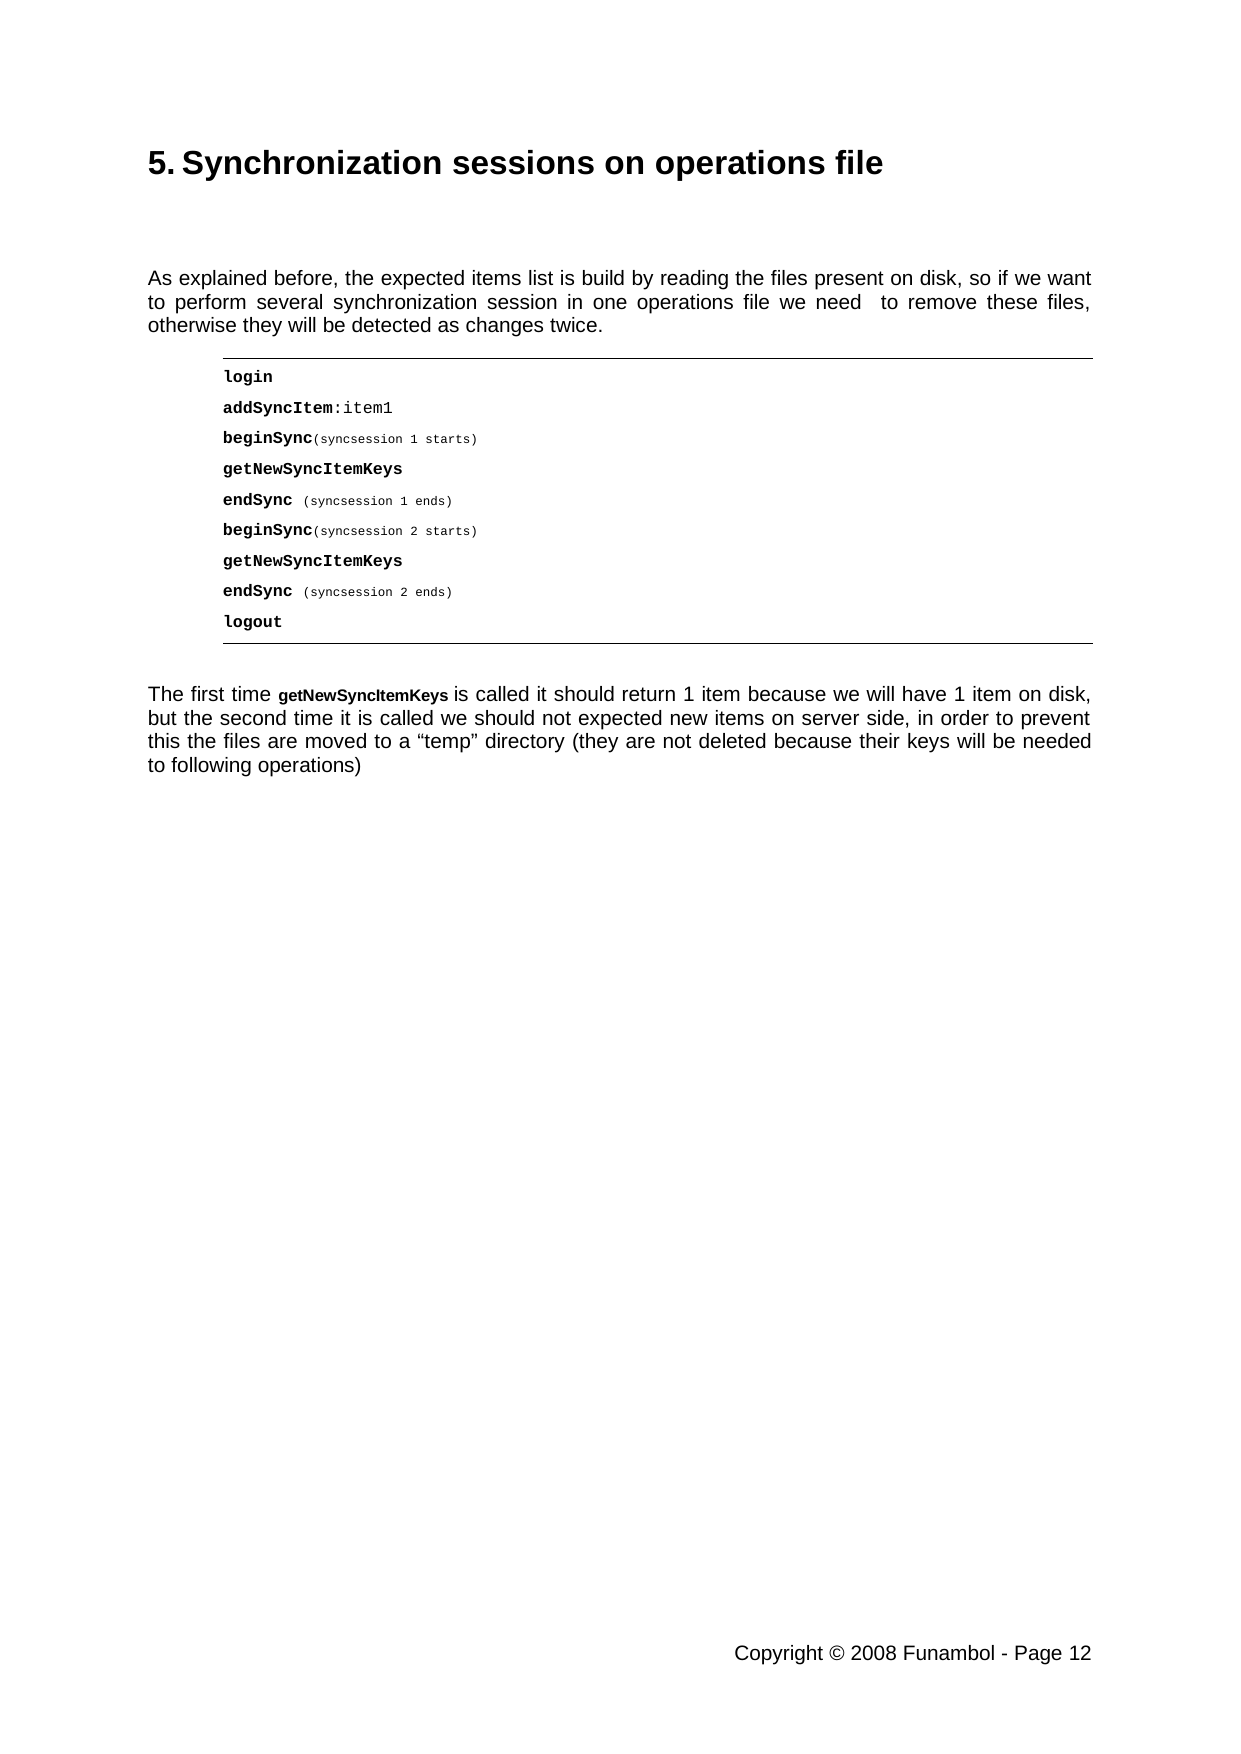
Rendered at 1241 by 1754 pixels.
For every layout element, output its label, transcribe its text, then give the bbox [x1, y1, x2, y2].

text beginSync(syncsession 1 starts) [223, 419, 1093, 449]
subtitle Synchronization sessions on operations file [148, 144, 1093, 181]
text beginSync(syncsession 2 starts) [223, 511, 1093, 541]
text login [223, 359, 1093, 387]
text addSyncItem:item1 [223, 389, 1093, 418]
text getNewSyncItemKeys [223, 450, 1093, 479]
text endSync (syncsession 2 ends) [223, 573, 1093, 602]
text The first time getNewSyncItemKeys is called it should return 1 item because we will have 1 item on disk, but the second time it is called we should not expected new items on server side, in order to prevent this the files are moved to a “temp” directory (they are not deleted because their keys will be needed to following operations) [148, 682, 1093, 777]
text logout [223, 603, 1093, 643]
text As explained before, the expected items list is build by reading the files present on disk, so if we want to perform several synchronization session in one operations file we need to remove these files, otherwise they will be detected as changes twice. [148, 267, 1093, 337]
text getNewSyncItemKeys [223, 542, 1093, 571]
text endSync (syncsession 1 ends) [223, 481, 1093, 510]
